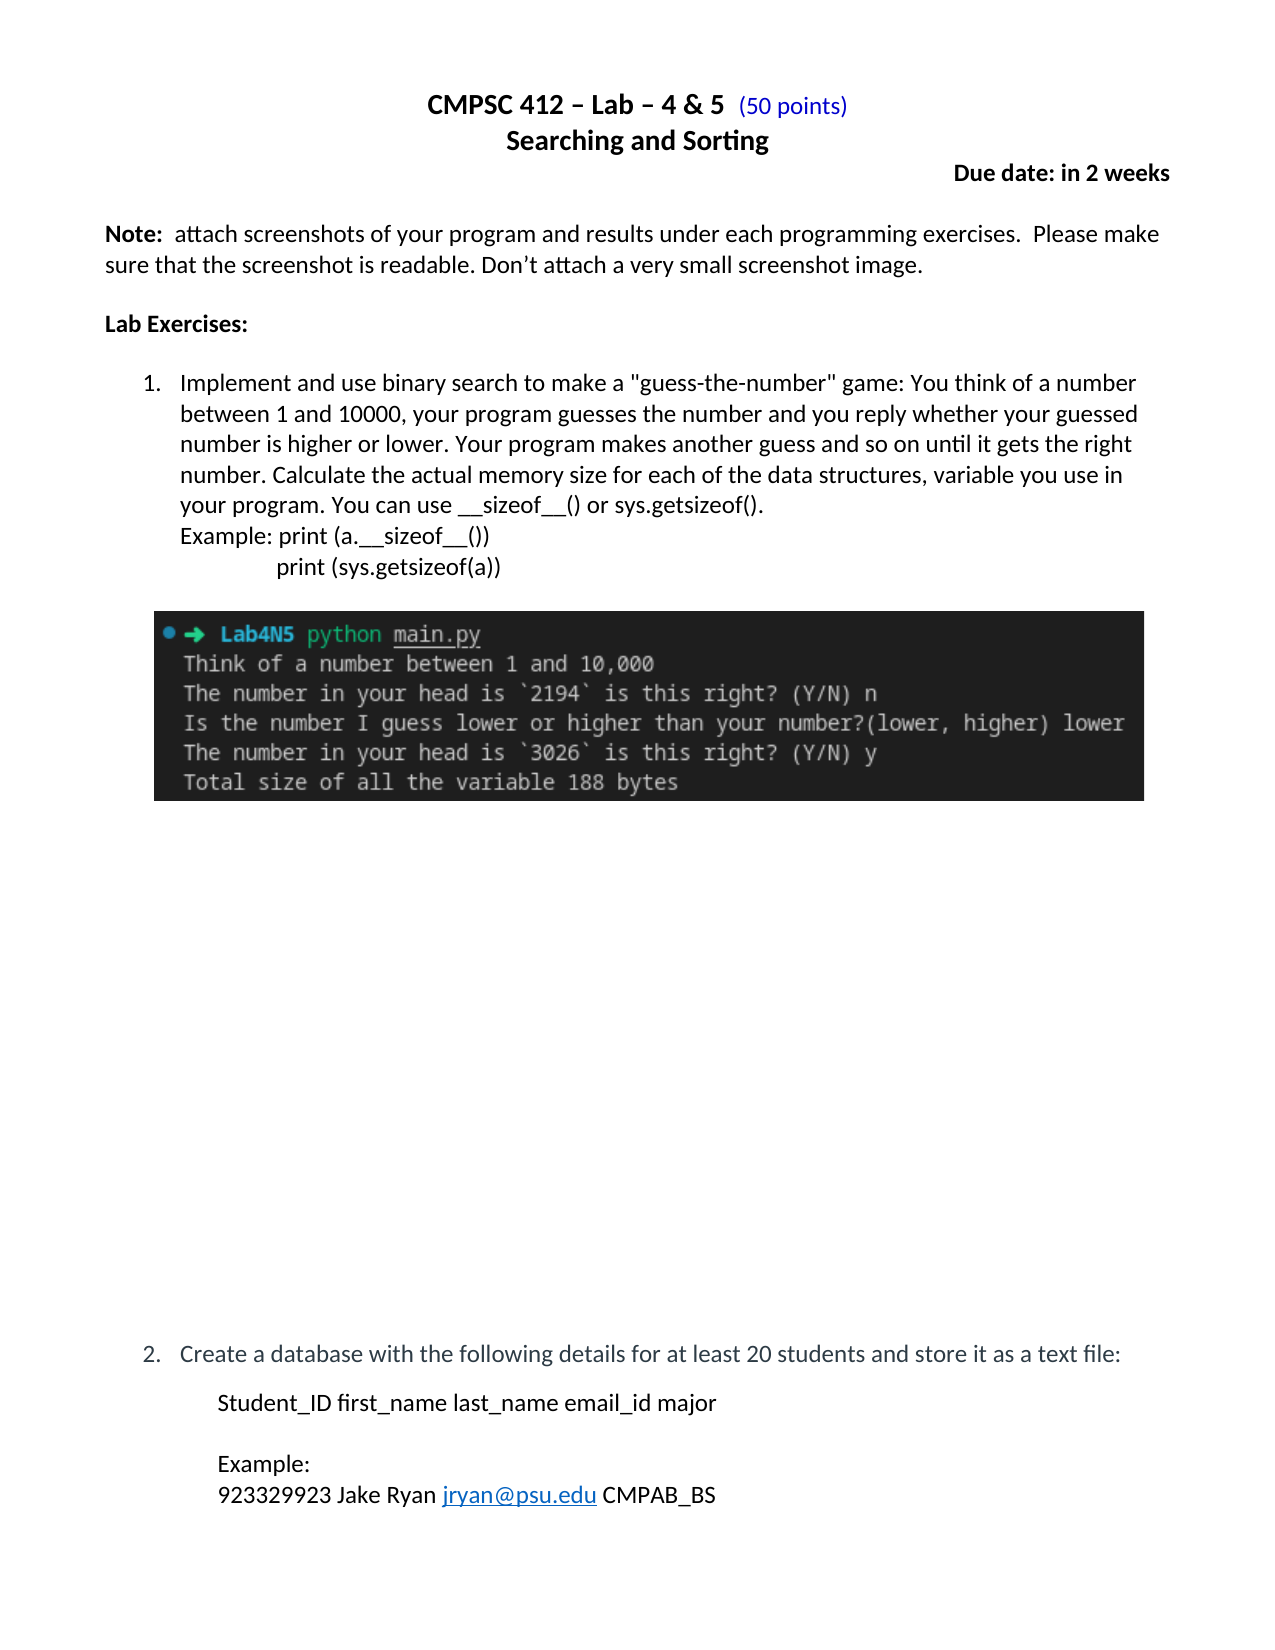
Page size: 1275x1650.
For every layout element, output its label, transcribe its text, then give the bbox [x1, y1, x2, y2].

list print (sys.getsizeof(a)) [180, 551, 1170, 581]
list Example: print (a.__sizeof__()) [180, 520, 1170, 551]
picture [154, 611, 1145, 801]
list Student_ID first_name last_name email_id major [217, 1387, 1170, 1418]
text CMPSC 412 – Lab – 4 & 5 (50 points) [105, 86, 1170, 122]
list Create a database with the following details for at least 20 students and store it as a text file: [142, 1338, 1170, 1368]
subtitle Note: attach screenshots of your program and results under each programming exercises. Please make sure that the screenshot is readable. Don’t attach a very small screenshot image. [105, 218, 1170, 279]
list Implement and use binary search to make a "guess-the-number" game: You think of a number between 1 and 10000, your program guesses the number and you reply whether your guessed number is higher or lower. Your program makes another guess and so on until it gets the right number. Calculate the actual memory size for each of the data structures, variable you use in your program. You can use __sizeof__() or sys.getsizeof(). [142, 368, 1170, 520]
list Example: [217, 1448, 1170, 1479]
text Lab Exercises: [105, 308, 1170, 339]
text Searching and Sorting [105, 122, 1170, 157]
subtitle Due date: in 2 weeks [105, 157, 1170, 188]
list 923329923 Jake Ryan jryan@psu.edu CMPAB_BS [217, 1479, 1170, 1509]
